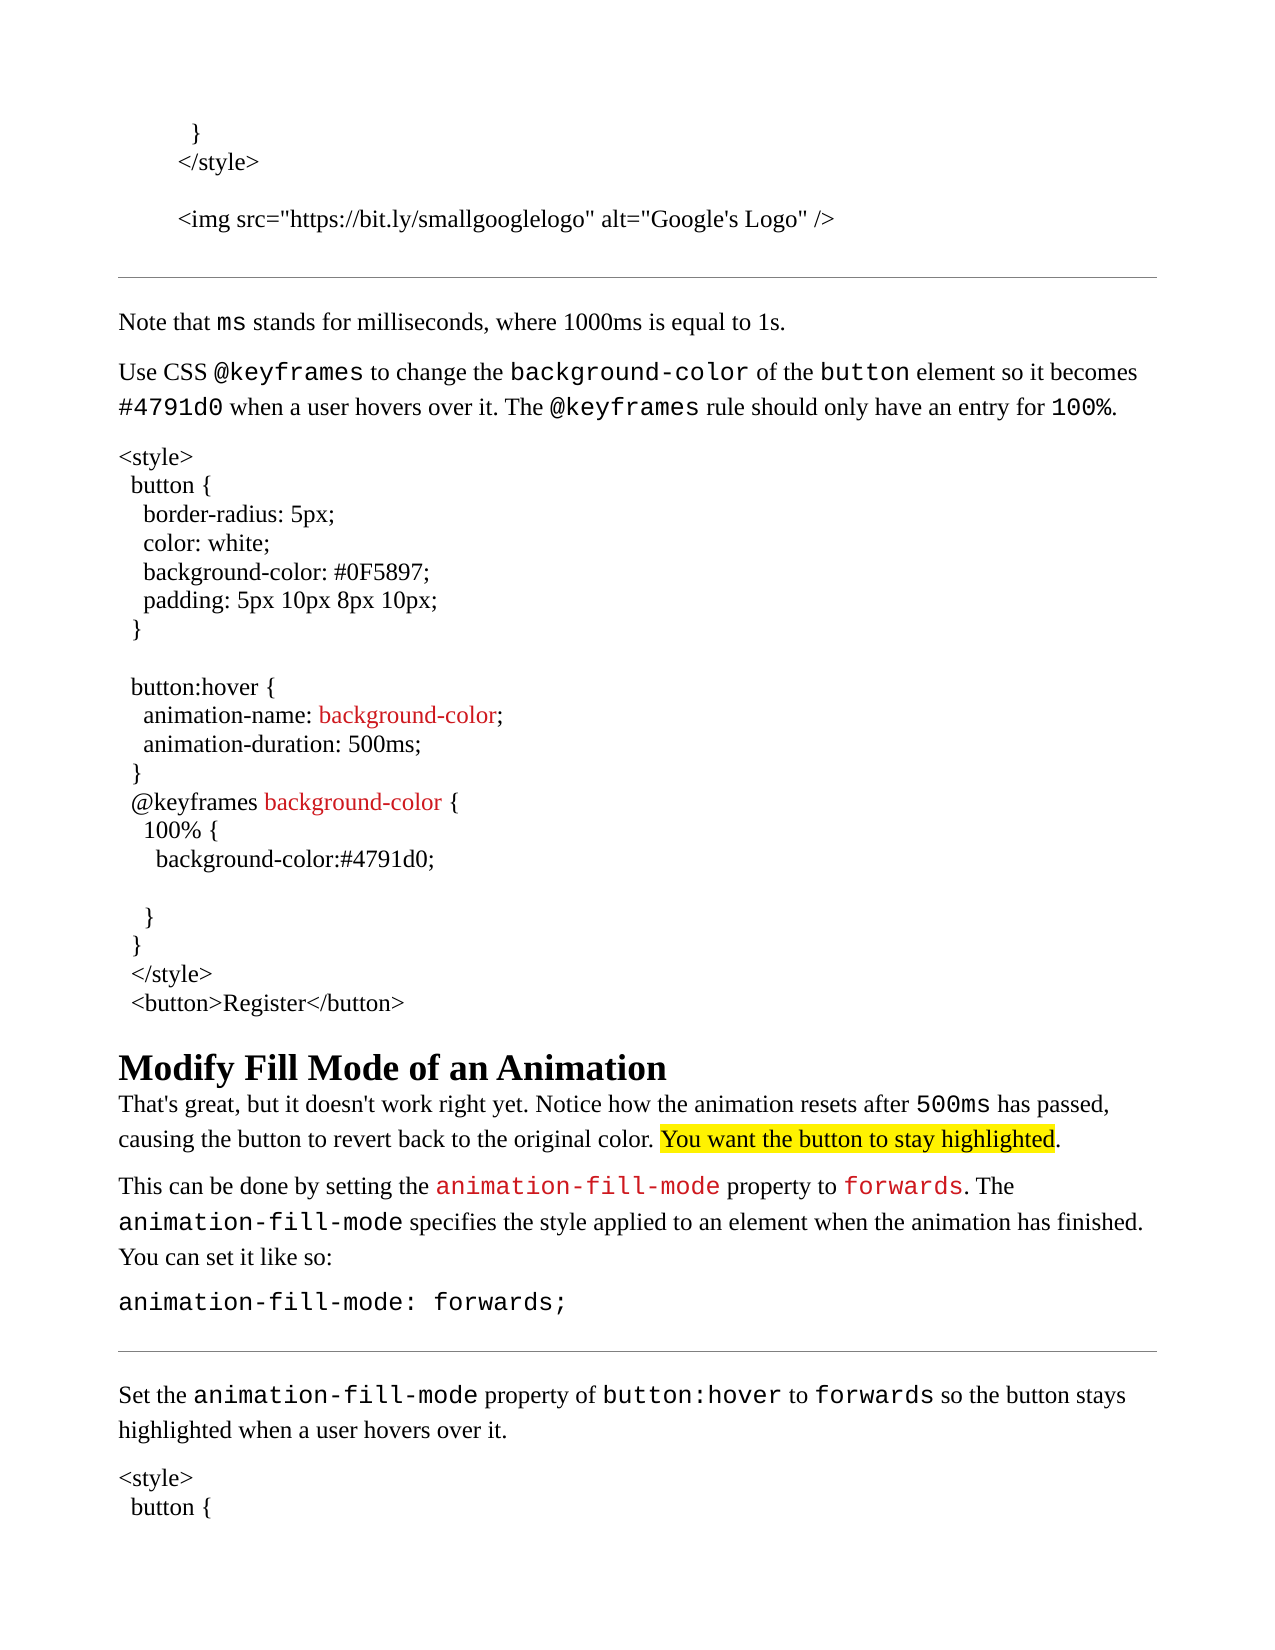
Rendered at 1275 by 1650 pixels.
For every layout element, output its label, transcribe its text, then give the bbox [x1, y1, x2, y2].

text padding: 5px 10px 8px 10px; [118, 586, 1157, 614]
text </style> [118, 959, 1157, 988]
text This can be done by setting the animation-fill-mode property to forwards. The animation-fill-mode specifies the style applied to an element when the animation has finished. You can set it like so: [118, 1171, 1157, 1270]
text } [118, 931, 1157, 959]
text @keyframes background-color { [118, 787, 1157, 816]
text Set the animation-fill-mode property of button:hover to forwards so the button stays highlighted when a user hovers over it. [118, 1381, 1157, 1444]
text button { [118, 1492, 1157, 1521]
text } [118, 902, 1157, 931]
text button { [118, 471, 1157, 499]
text animation-duration: 500ms; [118, 729, 1157, 758]
text animation-name: background-color; [118, 701, 1157, 729]
text <button>Register</button> [118, 988, 1157, 1017]
text background-color:#4791d0; [118, 844, 1157, 873]
text <style> [118, 442, 1157, 471]
text } [118, 614, 1157, 643]
text Use CSS @keyframes to change the background-color of the button element so it becomes #4791d0 when a user hovers over it. The @keyframes rule should only have an entry for 100%. [118, 357, 1157, 423]
text } [118, 758, 1157, 787]
text } </style> <img src="https://bit.ly/smallgooglelogo" alt="Google's Logo" /> [177, 118, 1098, 233]
text color: white; [118, 528, 1157, 557]
text border-radius: 5px; [118, 499, 1157, 528]
text <style> [118, 1463, 1157, 1492]
text animation-fill-mode: forwards; [118, 1289, 1157, 1318]
text 100% { [118, 816, 1157, 844]
subtitle Modify Fill Mode of an Animation [118, 1046, 1157, 1089]
text background-color: #0F5897; [118, 557, 1157, 586]
text button:hover { [118, 672, 1157, 701]
text That's great, but it doesn't work right yet. Notice how the animation resets after 500ms has passed, causing the button to revert back to the original color. You want the button to stay highlighted. [118, 1089, 1157, 1153]
text Note that ms stands for milliseconds, where 1000ms is equal to 1s. [118, 307, 1157, 338]
